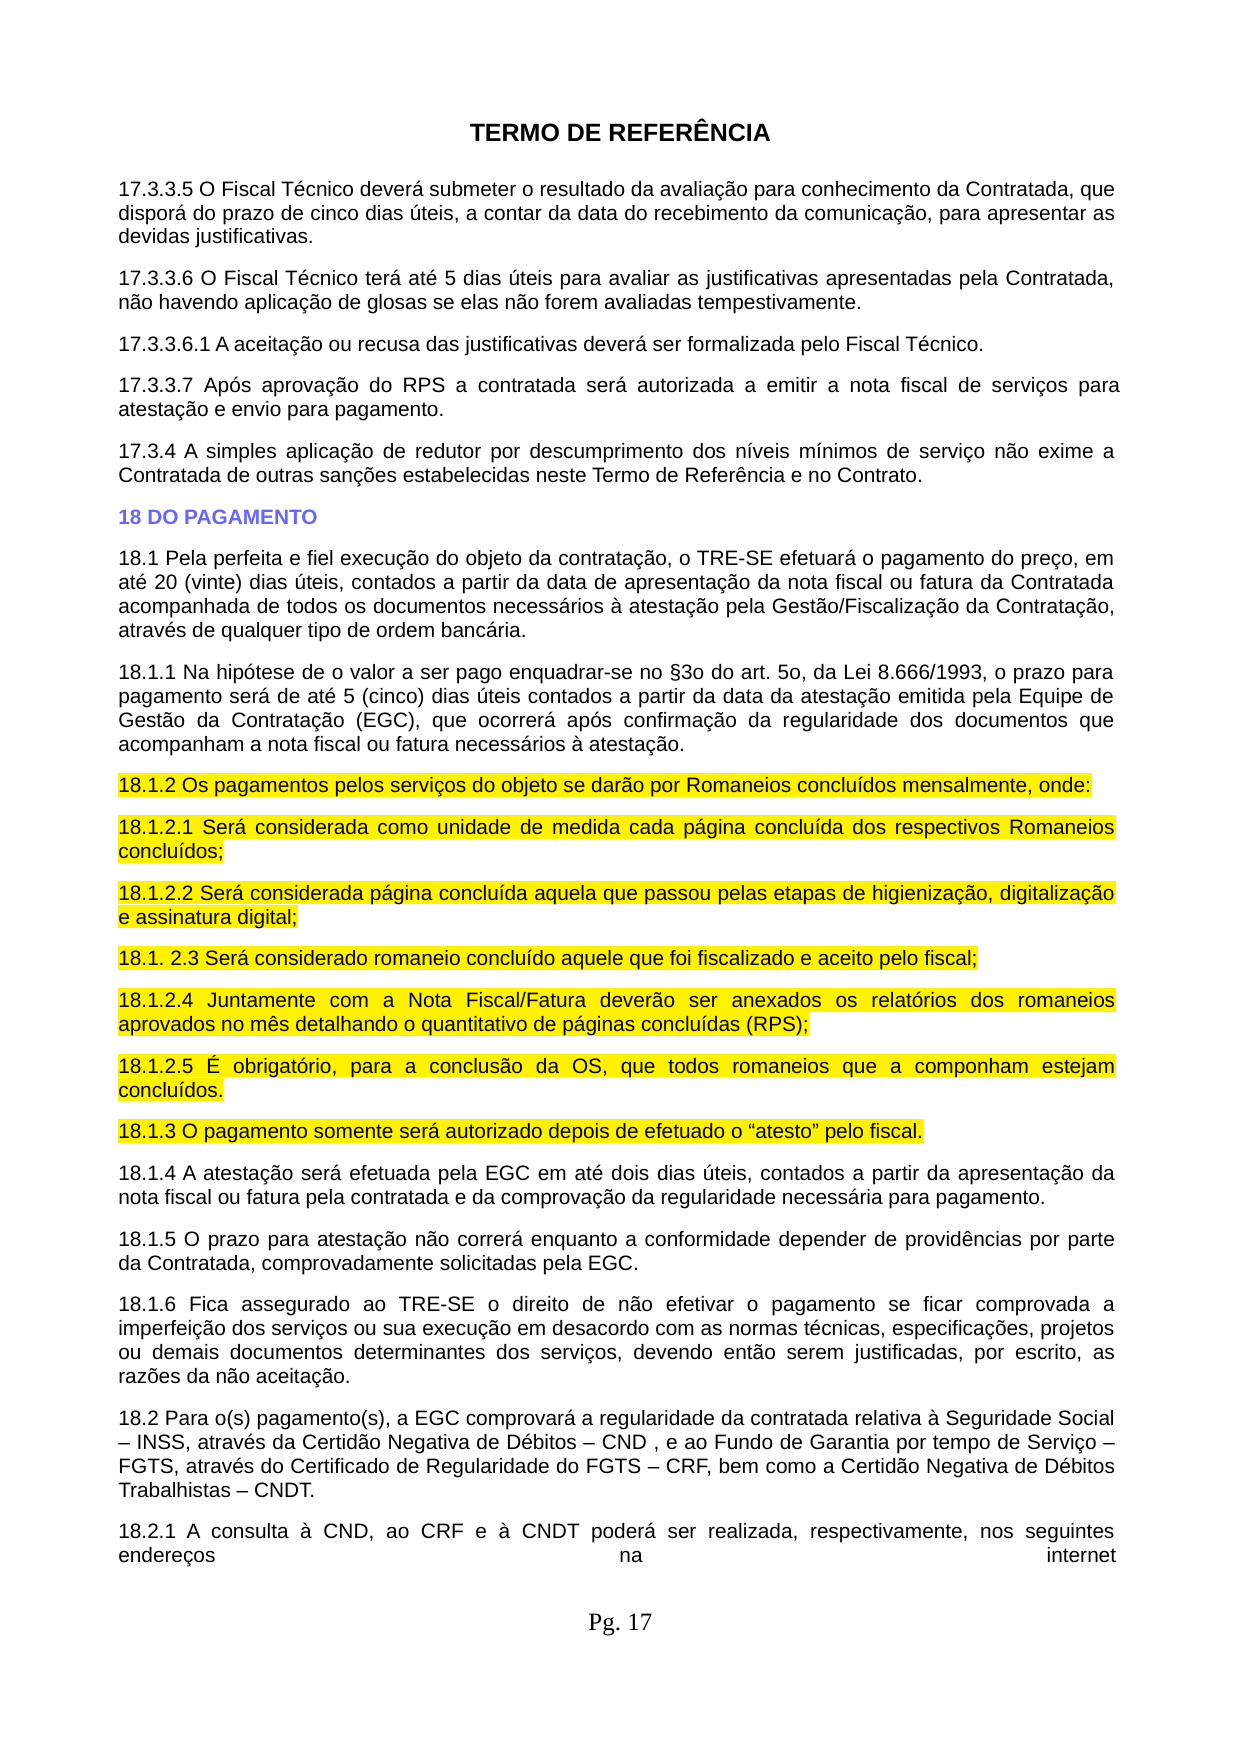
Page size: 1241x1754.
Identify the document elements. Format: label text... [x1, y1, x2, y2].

text 18.1.6 Fica assegurado ao TRE-SE o direito de não efetivar o pagamento se ficar comprovada a imperfeição dos serviços ou sua execução em desacordo com as normas técnicas, especificações, projetos ou demais documentos determinantes dos serviços, devendo então serem justificadas, por escrito, as razões da não aceitação. [118, 1292, 1116, 1388]
text 17.3.3.6.1 A aceitação ou recusa das justificativas deverá ser formalizada pelo Fiscal Técnico. [118, 332, 1116, 356]
text 18.1.2.4 Juntamente com a Nota Fiscal/Fatura deverão ser anexados os relatórios dos romaneios aprovados no mês detalhando o quantitativo de páginas concluídas (RPS); [118, 988, 1116, 1036]
text 18.1. 2.3 Será considerado romaneio concluído aquele que foi fiscalizado e aceito pelo fiscal; [118, 946, 1116, 970]
text 18.1 Pela perfeita e fiel execução do objeto da contratação, o TRE-SE efetuará o pagamento do preço, em até 20 (vinte) dias úteis, contados a partir da data de apresentação da nota fiscal ou fatura da Contratada acompanhada de todos os documentos necessários à atestação pela Gestão/Fiscalização da Contratação, através de qualquer tipo de ordem bancária. [118, 546, 1116, 642]
text 17.3.3.7 Após aprovação do RPS a contratada será autorizada a emitir a nota fiscal de serviços para atestação e envio para pagamento. [118, 373, 1122, 421]
text 18.1.2 Os pagamentos pelos serviços do objeto se darão por Romaneios concluídos mensalmente, onde: [118, 773, 1116, 797]
text 18.2.1 A consulta à CND, ao CRF e à CNDT poderá ser realizada, respectivamente, nos seguintes endereços na internet [118, 1519, 1116, 1567]
text 18.1.4 A atestação será efetuada pela EGC em até dois dias úteis, contados a partir da apresentação da nota fiscal ou fatura pela contratada e da comprovação da regularidade necessária para pagamento. [118, 1161, 1116, 1209]
text 18.1.2.1 Será considerada como unidade de medida cada página concluída dos respectivos Romaneios concluídos; [118, 815, 1116, 863]
text 18.1.2.2 Será considerada página concluída aquela que passou pelas etapas de higienização, digitalização e assinatura digital; [118, 881, 1116, 928]
text 18.1.3 O pagamento somente será autorizado depois de efetuado o “atesto” pelo fiscal. [118, 1119, 1116, 1143]
text 17.3.3.5 O Fiscal Técnico deverá submeter o resultado da avaliação para conhecimento da Contratada, que disporá do prazo de cinco dias úteis, a contar da data do recebimento da comunicação, para apresentar as devidas justificativas. [118, 176, 1116, 248]
text 17.3.4 A simples aplicação de redutor por descumprimento dos níveis mínimos de serviço não exime a Contratada de outras sanções estabelecidas neste Termo de Referência e no Contrato. [118, 439, 1116, 487]
text 18.1.2.5 É obrigatório, para a conclusão da OS, que todos romaneios que a componham estejam concluídos. [118, 1053, 1116, 1101]
text 18.2 Para o(s) pagamento(s), a EGC comprovará a regularidade da contratada relativa à Seguridade Social – INSS, através da Certidão Negativa de Débitos – CND , e ao Fundo de Garantia por tempo de Serviço – FGTS, através do Certificado de Regularidade do FGTS – CRF, bem como a Certidão Negativa de Débitos Trabalhistas – CNDT. [118, 1406, 1116, 1501]
text 18.1.5 O prazo para atestação não correrá enquanto a conformidade depender de providências por parte da Contratada, comprovadamente solicitadas pela EGC. [118, 1226, 1116, 1274]
text 17.3.3.6 O Fiscal Técnico terá até 5 dias úteis para avaliar as justificativas apresentadas pela Contratada, não havendo aplicação de glosas se elas não forem avaliadas tempestivamente. [118, 266, 1116, 314]
text 18 DO PAGAMENTO [118, 504, 1116, 528]
text 18.1.1 Na hipótese de o valor a ser pago enquadrar-se no §3o do art. 5o, da Lei 8.666/1993, o prazo para pagamento será de até 5 (cinco) dias úteis contados a partir da data da atestação emitida pela Equipe de Gestão da Contratação (EGC), que ocorrerá após confirmação da regularidade dos documentos que acompanham a nota fiscal ou fatura necessários à atestação. [118, 660, 1116, 756]
